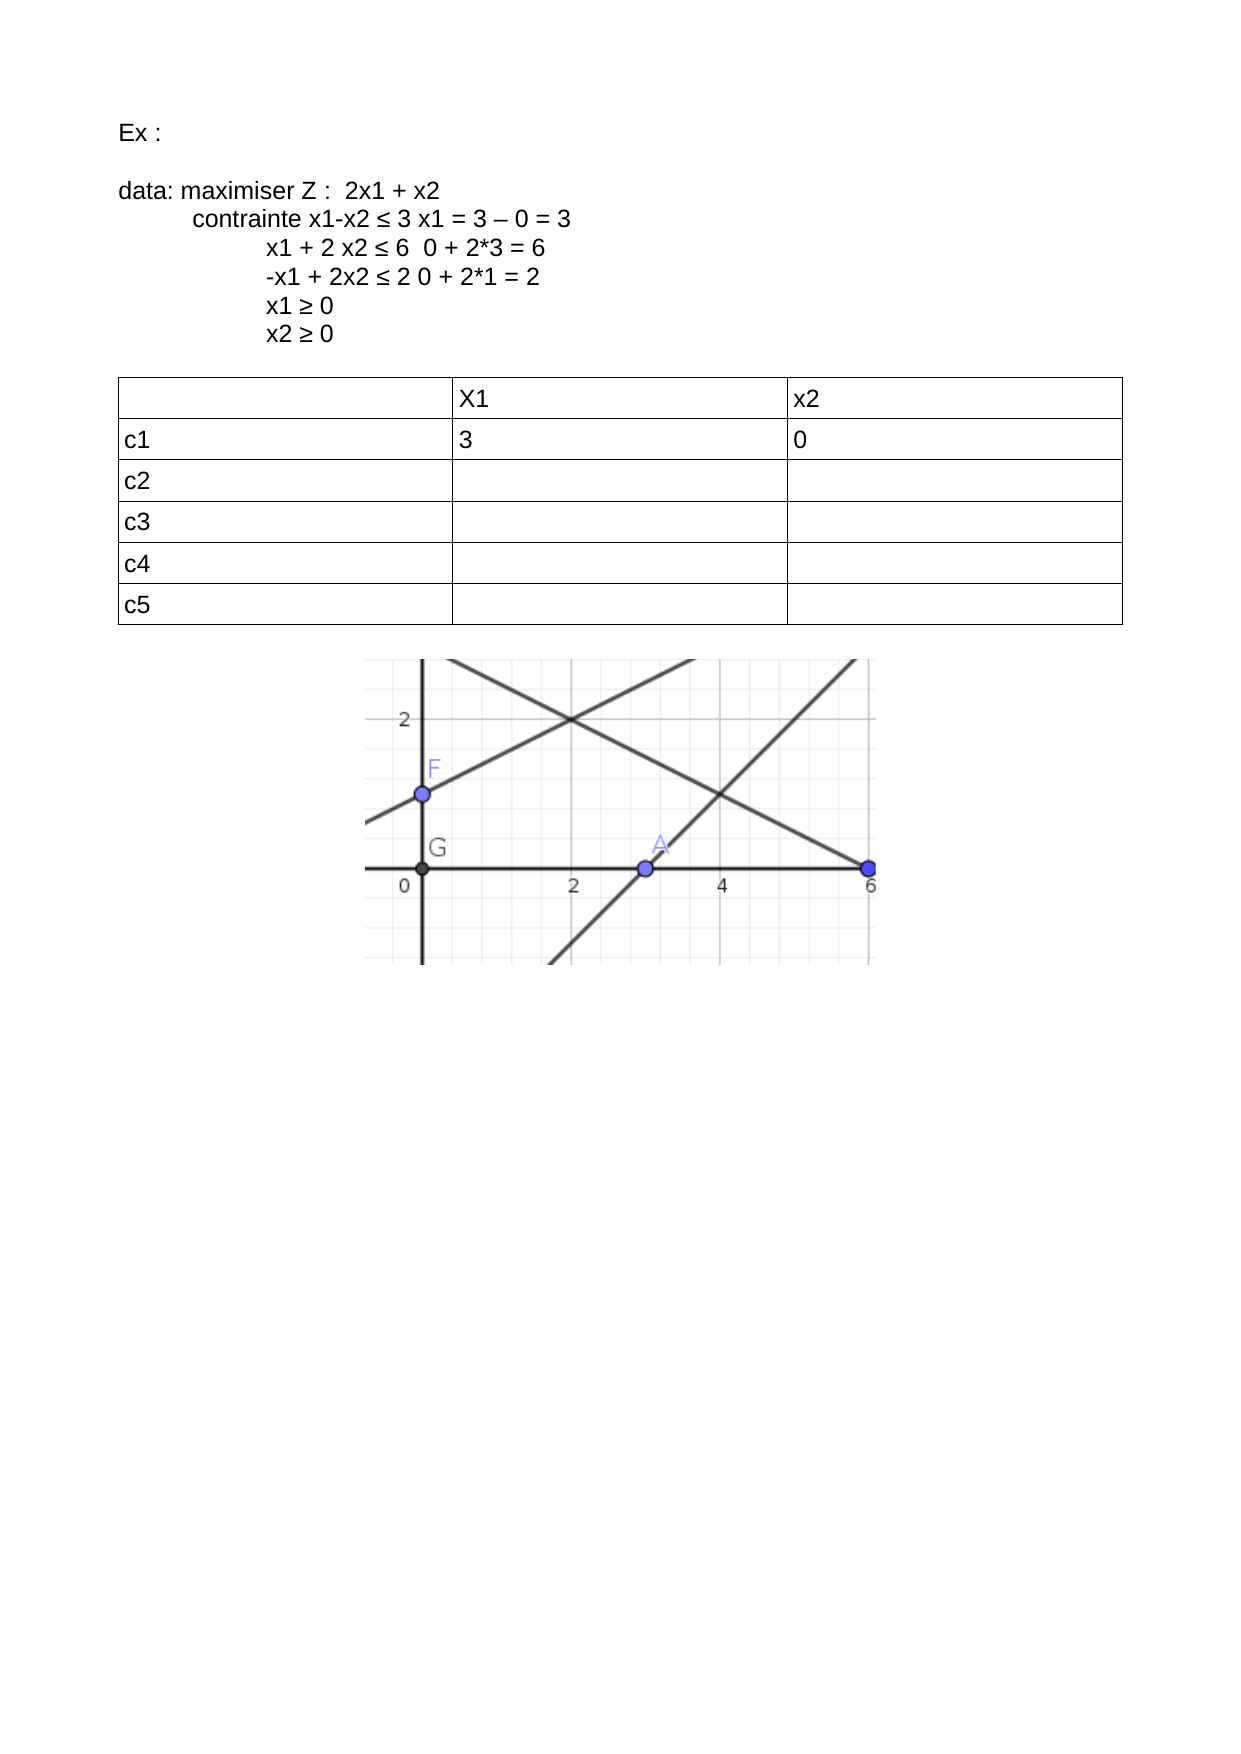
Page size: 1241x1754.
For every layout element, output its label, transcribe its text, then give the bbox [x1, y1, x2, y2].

table_cell [453, 584, 787, 624]
table_header x2 [788, 378, 1122, 418]
table_cell c4 [119, 543, 452, 583]
table_cell [453, 543, 787, 583]
table_cell [453, 502, 787, 542]
text x1 + 2 x2 ≤ 6 0 + 2*3 = 6 [118, 233, 1122, 262]
table_cell [788, 543, 1122, 583]
text Ex : [118, 118, 1122, 147]
picture [364, 659, 876, 965]
table_cell 3 [453, 419, 787, 459]
text x1 ≥ 0 [118, 291, 1122, 319]
text x2 ≥ 0 [118, 319, 1122, 348]
table_cell c3 [119, 502, 452, 542]
table_header X1 [453, 378, 787, 418]
text data: maximiser Z : 2x1 + x2 [118, 176, 1122, 204]
table_cell [788, 460, 1122, 501]
table_cell c1 [119, 419, 452, 459]
table_header [119, 378, 452, 418]
table_cell [788, 584, 1122, 624]
table_cell [453, 460, 787, 501]
table_cell c5 [119, 584, 452, 624]
table_cell [788, 502, 1122, 542]
table_cell 0 [788, 419, 1122, 459]
text -x1 + 2x2 ≤ 2 0 + 2*1 = 2 [118, 262, 1122, 291]
text contrainte x1-x2 ≤ 3 x1 = 3 – 0 = 3 [118, 204, 1122, 233]
table_cell c2 [119, 460, 452, 501]
